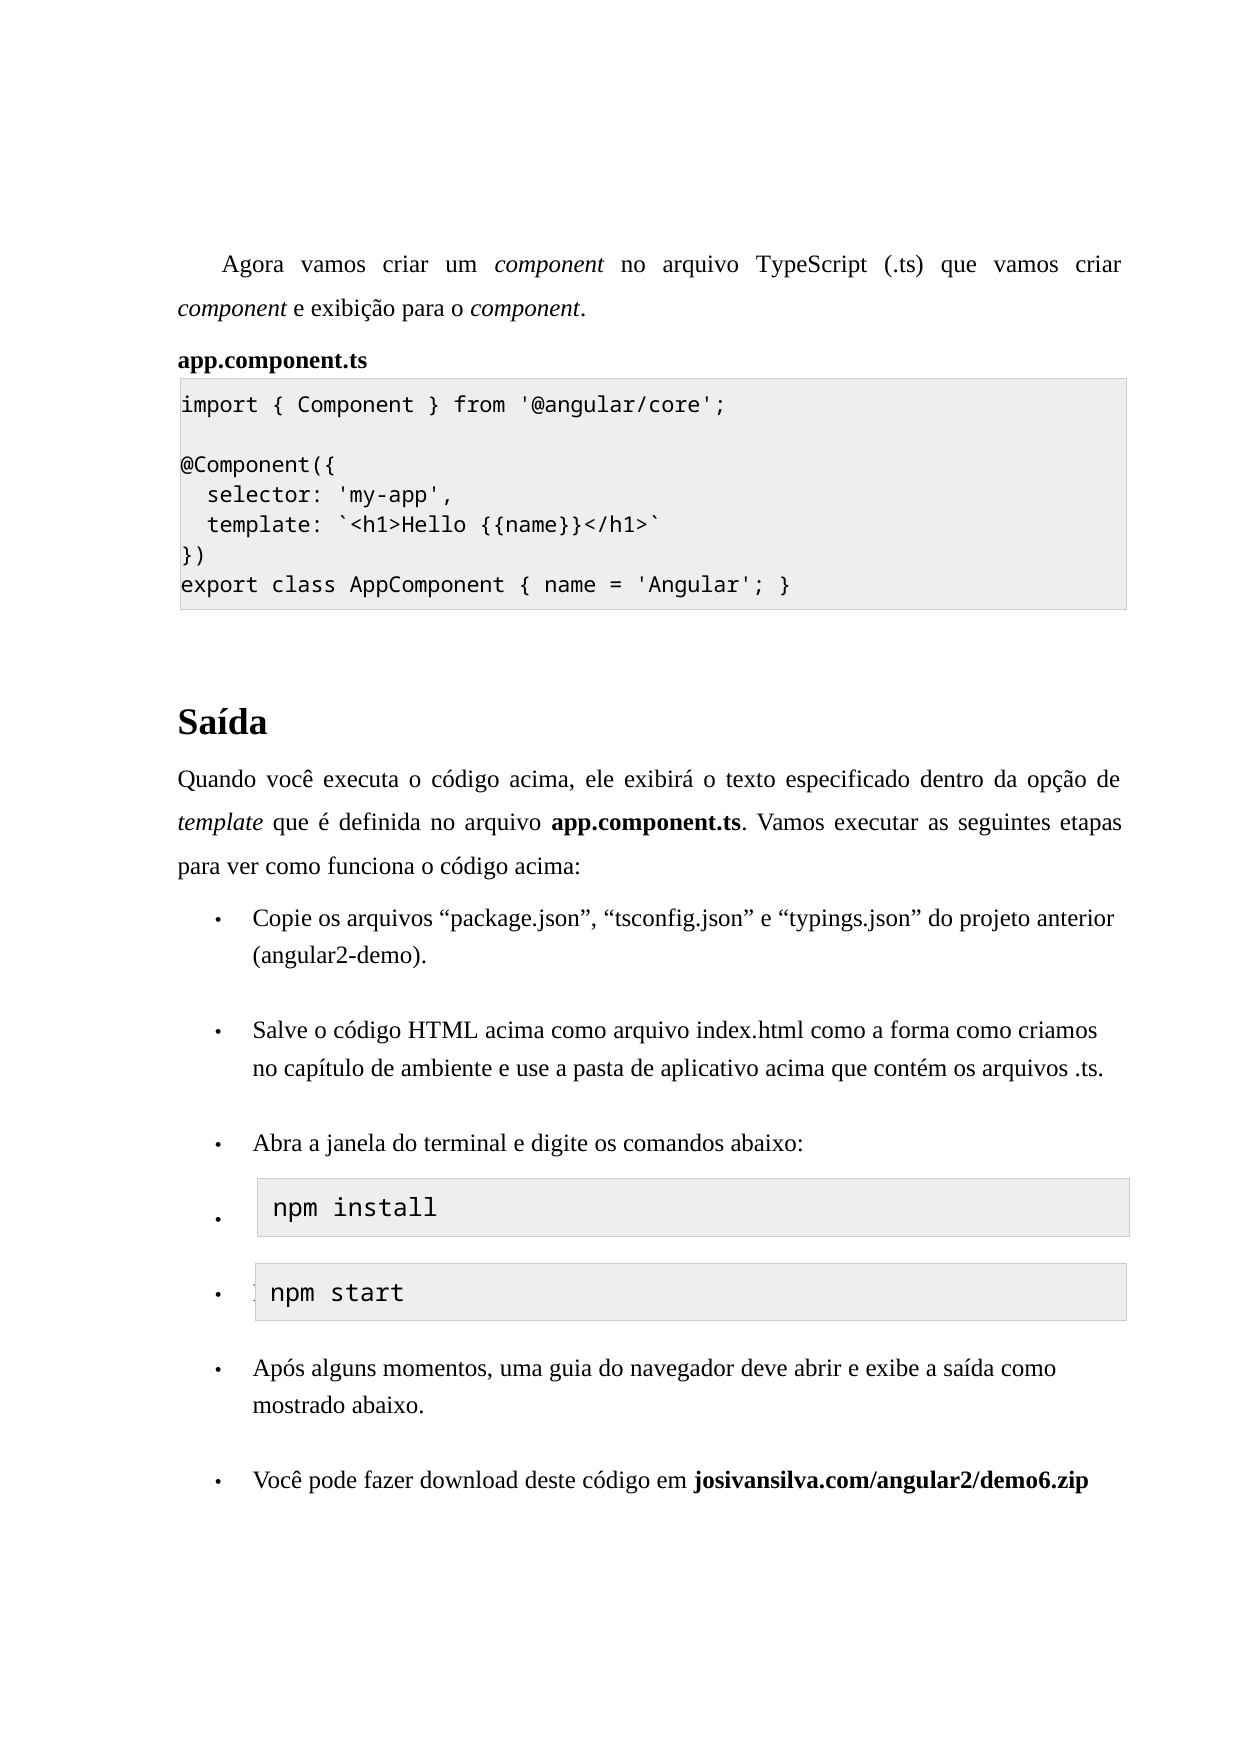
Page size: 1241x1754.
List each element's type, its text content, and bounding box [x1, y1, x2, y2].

text Agora vamos criar um component no arquivo TypeScript (.ts) que vamos criar component e exibição para o component. [177, 249, 1122, 322]
list Após alguns momentos, uma guia do navegador deve abrir e exibe a saída como mostrado abaixo. [215, 1344, 1122, 1419]
list Salve o código HTML acima como arquivo index.html como a forma como criamos no capítulo de ambiente e use a pasta de aplicativo acima que contém os arquivos .ts. [215, 1007, 1122, 1082]
list Abra a janela do terminal e digite os comandos abaixo: [215, 1119, 1122, 1157]
list Copie os arquivos “package.json”, “tsconfig.json” e “typings.json” do projeto anterior (angular2-demo). [215, 894, 1122, 969]
list Início do npm [215, 1269, 255, 1307]
text Saída [177, 699, 1122, 742]
text app.component.ts [177, 336, 1122, 374]
text Quando você executa o código acima, ele exibirá o texto especificado dentro da opção de template que é definida no arquivo app.component.ts. Vamos executar as seguintes etapas para ver como funciona o código acima: [177, 764, 1122, 880]
list Você pode fazer download deste código em josivansilva.com/angular2/demo6.zip [215, 1457, 1122, 1494]
